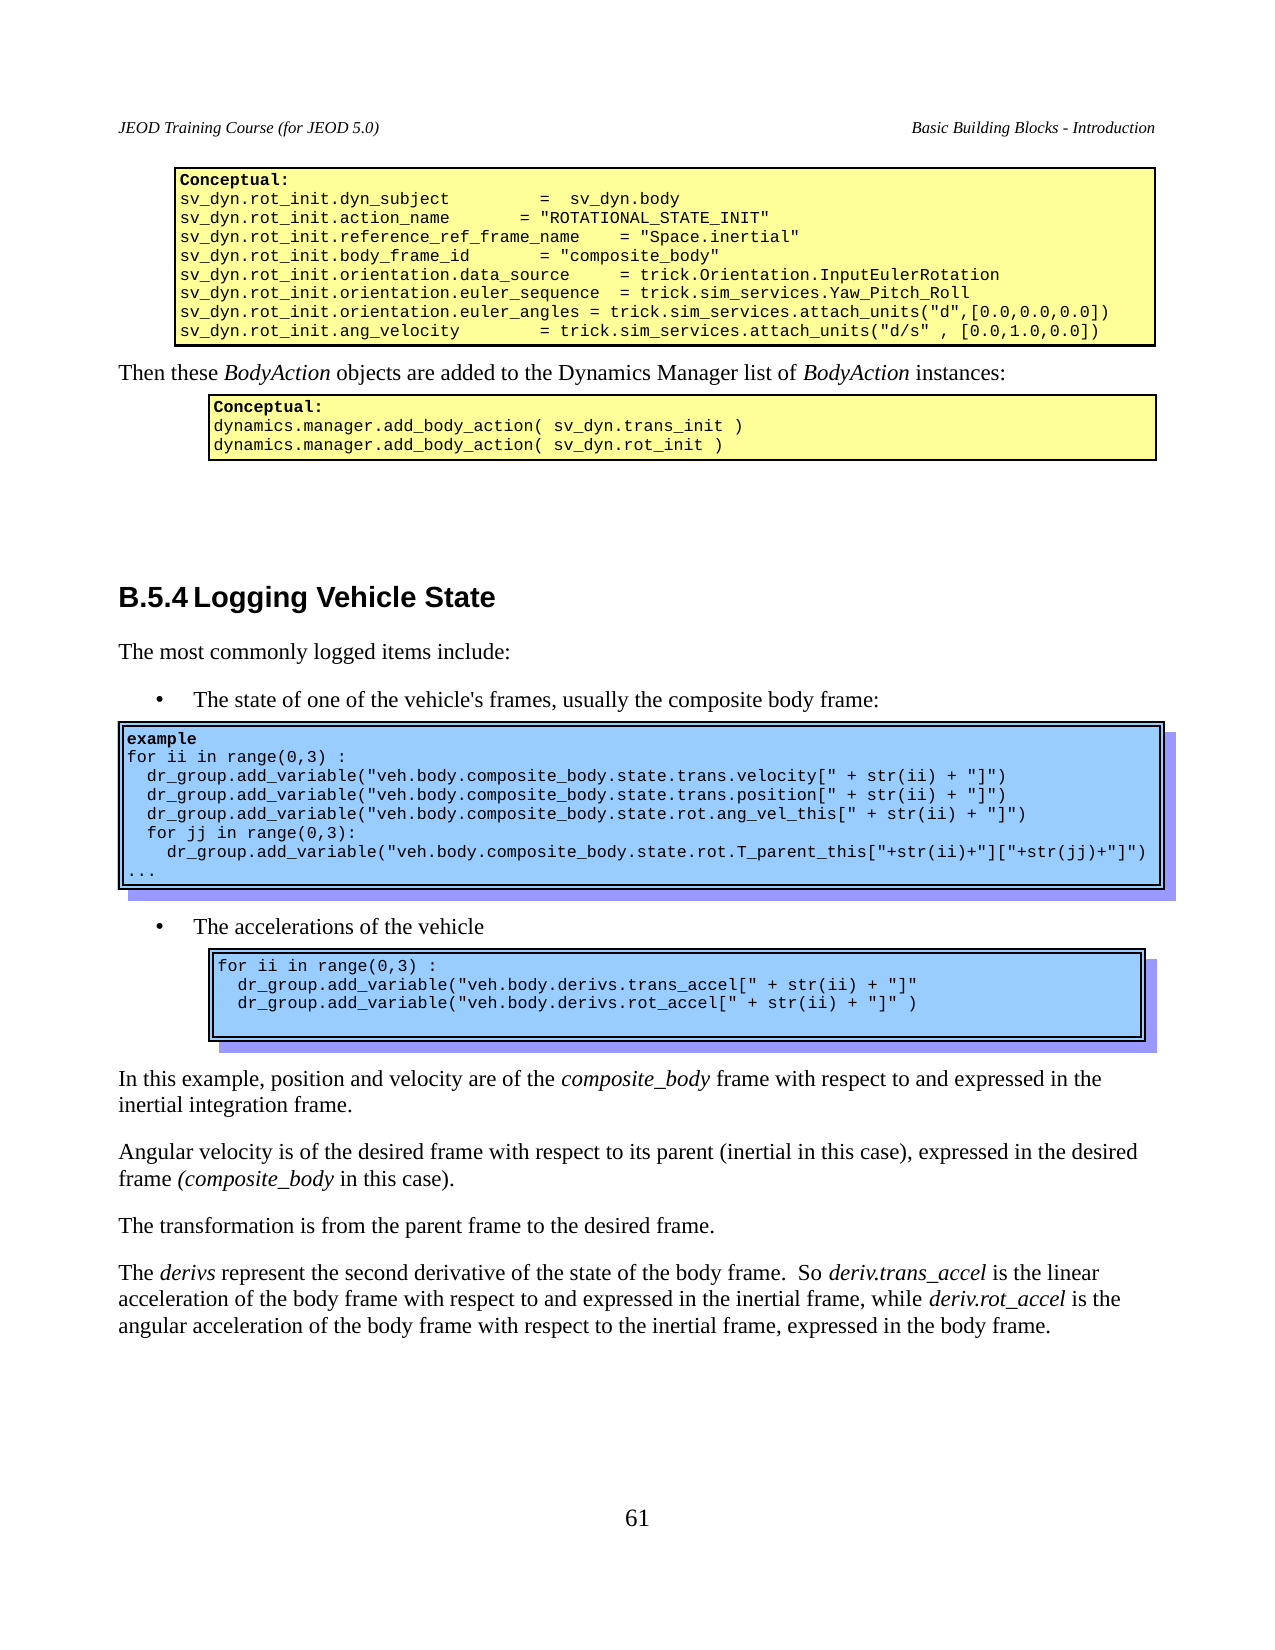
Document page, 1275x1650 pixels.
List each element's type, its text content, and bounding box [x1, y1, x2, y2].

text sv_dyn.rot_init.ang_velocity = trick.sim_services.attach_units("d/s" , [0.0,1.0,0.0]) [176, 318, 1154, 344]
text Then these BodyAction objects are added to the Dynamics Manager list of BodyAction instances: [118, 359, 1157, 385]
text for ii in range(0,3) : [124, 740, 1159, 759]
text ... [124, 853, 1159, 884]
text The derivs represent the second derivative of the state of the body frame. So deriv.trans_accel is the linear acceleration of the body frame with respect to and expressed in the inertial frame, while deriv.rot_accel is the angular acceleration of the body frame with respect to the inertial frame, expressed in the body frame. [118, 1259, 1157, 1338]
text dr_group.add_variable("veh.body.derivs.rot_accel[" + str(ii) + "]" ) [214, 986, 1140, 1005]
text Angular velocity is of the desired frame with respect to its parent (inertial in this case), expressed in the desired frame (composite_body in this case). [118, 1138, 1157, 1191]
subtitle Logging Vehicle State [118, 580, 1157, 614]
text sv_dyn.rot_init.body_frame_id = "composite_body" [176, 242, 1154, 261]
text sv_dyn.rot_init.action_name = "ROTATIONAL_STATE_INIT" [176, 204, 1154, 223]
text dr_group.add_variable("veh.body.composite_body.state.trans.position[" + str(ii) + "]") [124, 777, 1159, 796]
text dr_group.add_variable("veh.body.derivs.trans_accel[" + str(ii) + "]" [214, 967, 1140, 986]
text example [124, 727, 1159, 740]
text sv_dyn.rot_init.orientation.euler_angles = trick.sim_services.attach_units("d",[0.0,0.0,0.0]) [176, 299, 1154, 318]
text sv_dyn.rot_init.reference_ref_frame_name = "Space.inertial" [176, 223, 1154, 242]
text sv_dyn.rot_init.orientation.euler_sequence = trick.sim_services.Yaw_Pitch_Roll [176, 280, 1154, 299]
text dr_group.add_variable("veh.body.composite_body.state.trans.velocity[" + str(ii) + "]") [124, 759, 1159, 777]
text The most commonly logged items include: [118, 638, 1157, 665]
text In this example, position and velocity are of the composite_body frame with respect to and expressed in the inertial integration frame. [118, 1064, 1157, 1117]
text dr_group.add_variable("veh.body.composite_body.state.rot.T_parent_this["+str(ii)+"]["+str(jj)+"]") [124, 834, 1159, 853]
text sv_dyn.rot_init.dyn_subject = sv_dyn.body [176, 186, 1154, 204]
text Conceptual: [210, 396, 1155, 413]
text dynamics.manager.add_body_action( sv_dyn.rot_init ) [210, 432, 1155, 459]
text dr_group.add_variable("veh.body.composite_body.state.rot.ang_vel_this[" + str(ii) + "]") [124, 796, 1159, 815]
list The state of one of the vehicle's frames, usually the composite body frame: [156, 686, 1157, 712]
list The accelerations of the vehicle [156, 913, 1157, 939]
text Conceptual: [176, 169, 1154, 186]
text for ii in range(0,3) : [214, 954, 1140, 967]
text The transformation is from the parent frame to the desired frame. [118, 1212, 1157, 1238]
text dynamics.manager.add_body_action( sv_dyn.trans_init ) [210, 413, 1155, 432]
text for jj in range(0,3): [124, 815, 1159, 834]
text sv_dyn.rot_init.orientation.data_source = trick.Orientation.InputEulerRotation [176, 261, 1154, 280]
